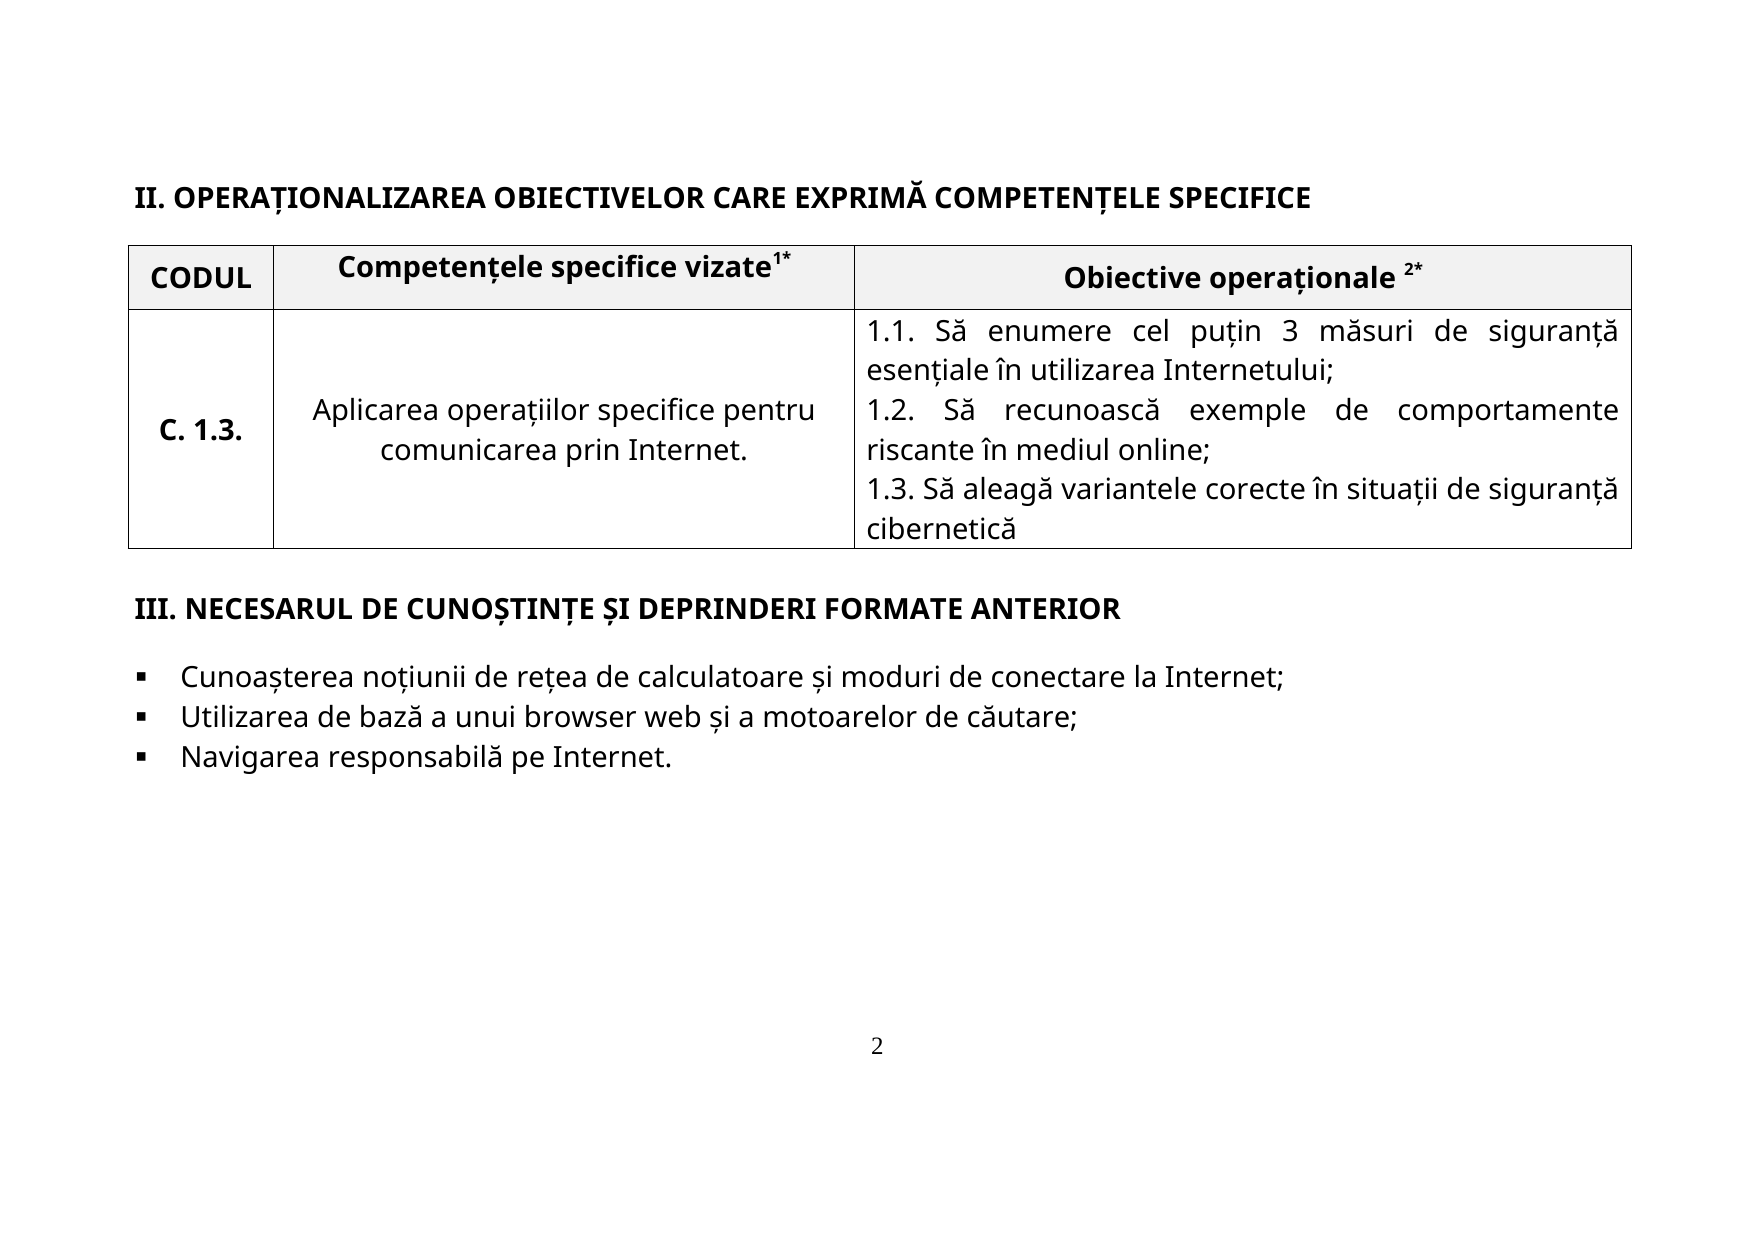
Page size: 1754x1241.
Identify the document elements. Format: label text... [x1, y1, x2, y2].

table_cell Aplicarea operațiilor specifice pentru comunicarea prin Internet. [274, 310, 854, 548]
text III. NECESARUL DE CUNOŞTINŢE ŞI DEPRINDERI FORMATE ANTERIOR [134, 589, 1630, 628]
table_cell 1.1. Să enumere cel puțin 3 măsuri de siguranță esențiale în utilizarea Internetului; 1.2. Să recunoască exemple de comportamente riscante în mediul online; 1.3. Să aleagă variantele corecte în situații de siguranță cibernetică [855, 310, 1631, 548]
table_cell C. 1.3. [129, 310, 273, 548]
table_header Obiective operaţionale 2* [855, 246, 1631, 309]
list Utilizarea de bază a unui browser web și a motoarelor de căutare; [134, 696, 1630, 736]
list Cunoașterea noțiunii de rețea de calculatoare și moduri de conectare la Internet; [134, 657, 1630, 696]
table_header CODUL [129, 246, 273, 309]
text II. OPERAŢIONALIZAREA OBIECTIVELOR CARE EXPRIMĂ COMPETENŢELE SPECIFICE [134, 177, 1630, 217]
table_header Competenţele specifice vizate1* [274, 246, 854, 309]
list Navigarea responsabilă pe Internet. [134, 736, 1630, 776]
